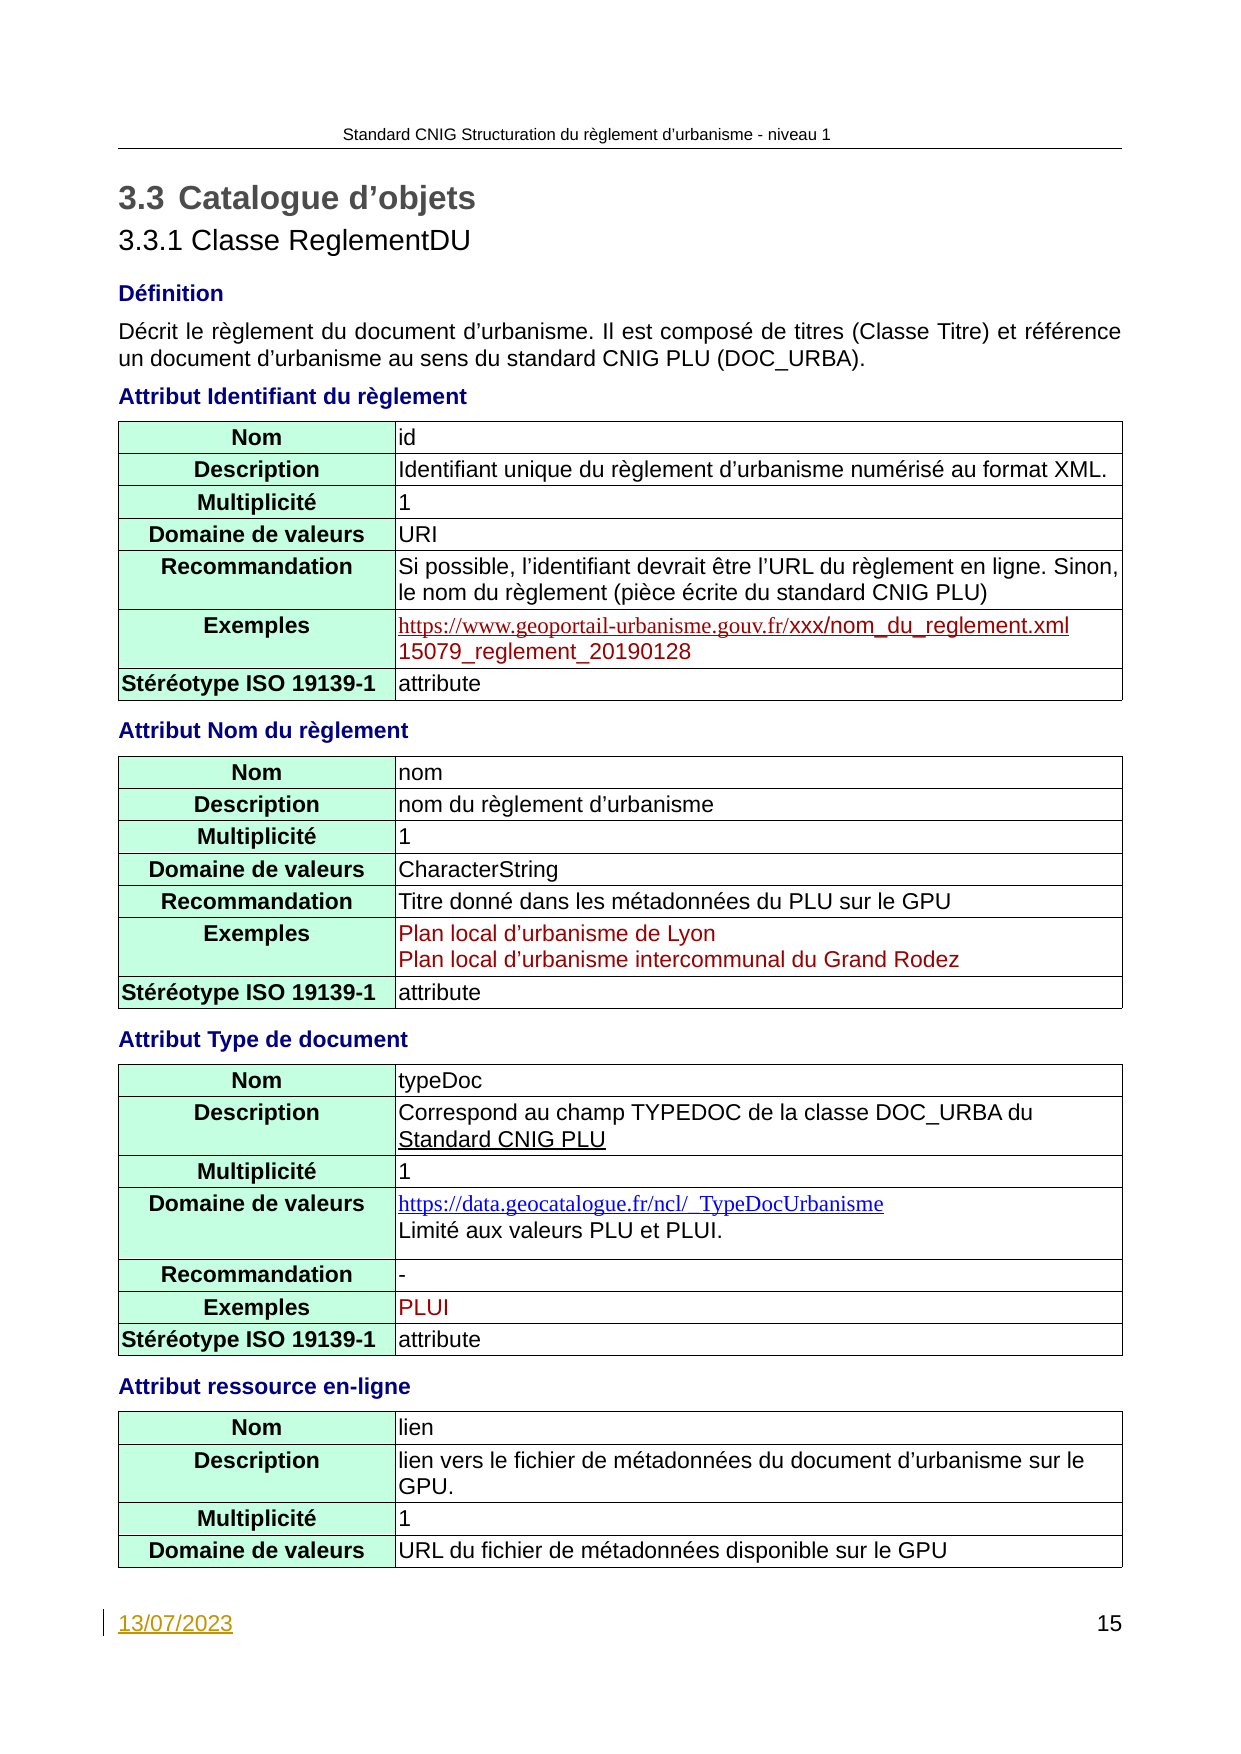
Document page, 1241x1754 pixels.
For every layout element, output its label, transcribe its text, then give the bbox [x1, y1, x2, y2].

subtitle Attribut ressource en-ligne [118, 1373, 1122, 1399]
table_cell Stéréotype ISO 19139-1 [119, 977, 395, 1008]
table_header Nom [119, 422, 395, 453]
table_cell Multiplicité [119, 821, 395, 852]
table_header Nom [119, 757, 395, 788]
subtitle Attribut Identifiant du règlement [118, 383, 1122, 409]
table_header id [396, 422, 1122, 453]
subtitle 3.3.1 Classe ReglementDU [118, 223, 1122, 256]
table_header typeDoc [396, 1065, 1122, 1096]
table_cell URL du fichier de métadonnées disponible sur le GPU [396, 1536, 1122, 1567]
table_cell Identifiant unique du règlement d’urbanisme numérisé au format XML. [396, 454, 1122, 485]
subtitle Attribut Type de document [118, 1026, 1122, 1052]
table_cell Description [119, 1445, 395, 1502]
table_cell Exemples [119, 610, 395, 667]
table_cell - [396, 1260, 1122, 1291]
table_cell 1 [396, 1503, 1122, 1534]
table_cell 1 [396, 486, 1122, 518]
table_cell Stéréotype ISO 19139-1 [119, 669, 395, 700]
table_cell Recommandation [119, 886, 395, 917]
table_cell 1 [396, 1156, 1122, 1187]
table_cell Titre donné dans les métadonnées du PLU sur le GPU [396, 886, 1122, 917]
table_cell Multiplicité [119, 1503, 395, 1534]
table_cell nom du règlement d’urbanisme [396, 789, 1122, 820]
subtitle Attribut Nom du règlement [118, 717, 1122, 744]
subtitle Catalogue d’objets [118, 178, 1122, 217]
table_cell Multiplicité [119, 486, 395, 518]
table_cell Correspond au champ TYPEDOC de la classe DOC_URBA du Standard CNIG PLU [396, 1097, 1122, 1155]
table_cell Multiplicité [119, 1156, 395, 1187]
table_cell URI [396, 519, 1122, 550]
table_header nom [396, 757, 1122, 788]
table_cell Exemples [119, 1292, 395, 1323]
table_header Nom [119, 1065, 395, 1096]
table_cell lien vers le fichier de métadonnées du document d’urbanisme sur le GPU. [396, 1445, 1122, 1502]
table_cell Domaine de valeurs [119, 854, 395, 885]
table_cell attribute [396, 669, 1122, 700]
table_header lien [396, 1412, 1122, 1443]
table_cell Si possible, l’identifiant devrait être l’URL du règlement en ligne. Sinon, le nom du règlement (pièce écrite du standard CNIG PLU) [396, 551, 1122, 609]
table_cell Plan local d’urbanisme de Lyon Plan local d’urbanisme intercommunal du Grand Rodez [396, 918, 1122, 976]
table_cell https://data.geocatalogue.fr/ncl/_TypeDocUrbanisme Limité aux valeurs PLU et PLUI. [396, 1188, 1122, 1258]
table_cell Description [119, 454, 395, 485]
table_cell Description [119, 1097, 395, 1155]
table_cell 1 [396, 821, 1122, 852]
subtitle Définition [118, 280, 1122, 306]
table_cell Domaine de valeurs [119, 519, 395, 550]
text Décrit le règlement du document d’urbanisme. Il est composé de titres (Classe Titre) et référence un document d’urbanisme au sens du standard CNIG PLU (DOC_URBA). [118, 318, 1122, 371]
table_header Nom [119, 1412, 395, 1443]
table_cell Stéréotype ISO 19139-1 [119, 1324, 395, 1355]
table_cell Recommandation [119, 1260, 395, 1291]
table_cell attribute [396, 1324, 1122, 1355]
table_cell Recommandation [119, 551, 395, 609]
table_cell CharacterString [396, 854, 1122, 885]
table_cell Domaine de valeurs [119, 1188, 395, 1258]
table_cell PLUI [396, 1292, 1122, 1323]
table_cell Domaine de valeurs [119, 1536, 395, 1567]
table_cell Exemples [119, 918, 395, 976]
table_cell https://www.geoportail-urbanisme.gouv.fr/xxx/nom_du_reglement.xml 15079_reglement_20190128 [396, 610, 1122, 667]
table_cell attribute [396, 977, 1122, 1008]
table_cell Description [119, 789, 395, 820]
